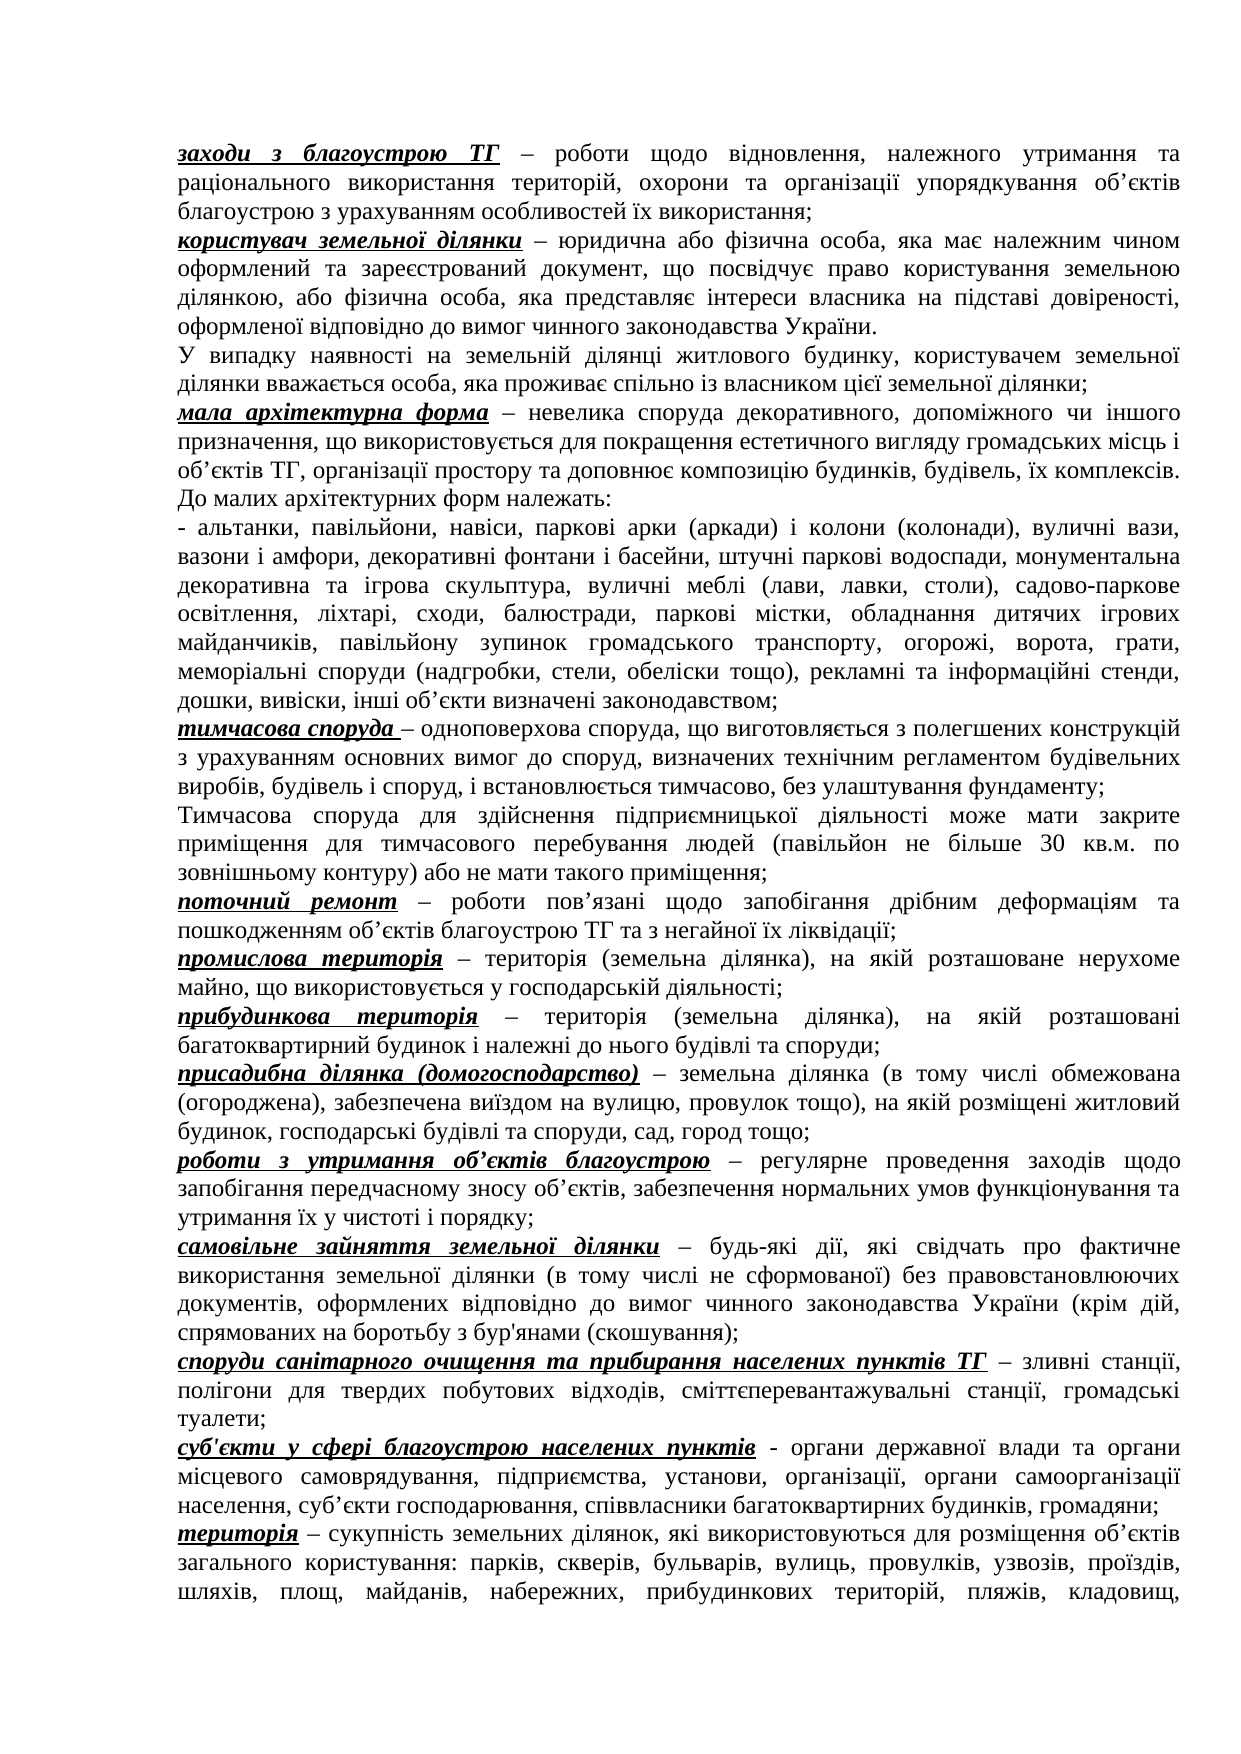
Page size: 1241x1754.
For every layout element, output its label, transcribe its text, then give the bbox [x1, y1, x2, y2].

text роботи з утримання об’єктів благоустрою – регулярне проведення заходів щодо запобігання передчасному зносу об’єктів, забезпечення нормальних умов функціонування та утримання їх у чистоті і порядку; [177, 1145, 1181, 1231]
text мала архітектурна форма – невелика споруда декоративного, допоміжного чи іншого призначення, що використовується для покращення естетичного вигляду громадських місць і об’єктів ТГ, організації простору та доповнює композицію будинків, будівель, їх комплексів. До малих архітектурних форм належать: [177, 397, 1181, 512]
text заходи з благоустрою ТГ – роботи щодо відновлення, належного утримання та раціонального використання територій, охорони та організації упорядкування об’єктів благоустрою з урахуванням особливостей їх використання; [113, 74, 1240, 225]
text У випадку наявності на земельній ділянці житлового будинку, користувачем земельної ділянки вважається особа, яка проживає спільно із власником цієї земельної ділянки; [177, 340, 1181, 397]
text територія – сукупність земельних ділянок, які використовуються для розміщення об’єктів загального користування: парків, скверів, бульварів, вулиць, провулків, узвозів, проїздів, шляхів, площ, майданів, набережних, прибудинкових територій, пляжів, кладовищ, [113, 1518, 1240, 1669]
text Тимчасова споруда для здійснення підприємницької діяльності може мати закрите приміщення для тимчасового перебування людей (павільйон не більше 30 кв.м. по зовнішньому контуру) або не мати такого приміщення; [177, 800, 1181, 886]
text суб'єкти у сфері благоустрою населених пунктів - органи державної влади та органи місцевого самоврядування, підприємства, установи, організації, органи самоорганізації населення, суб’єкти господарювання, співвласники багатоквартирних будинків, громадяни; [177, 1432, 1181, 1518]
text споруди санітарного очищення та прибирання населених пунктів ТГ – зливні станції, полігони для твердих побутових відходів, сміттєперевантажувальні станції, громадські туалети; [177, 1346, 1181, 1432]
text поточний ремонт – роботи пов’язані щодо запобігання дрібним деформаціям та пошкодженням об’єктів благоустрою ТГ та з негайної їх ліквідації; [177, 886, 1181, 943]
text тимчасова споруда – одноповерхова споруда, що виготовляється з полегшених конструкцій з урахуванням основних вимог до споруд, визначених технічним регламентом будівельних виробів, будівель і споруд, і встановлюється тимчасово, без улаштування фундаменту; [177, 713, 1181, 800]
text самовільне зайняття земельної ділянки – будь-які дії, які свідчать про фактичне використання земельної ділянки (в тому числі не сформованої) без правовстановлюючих документів, оформлених відповідно до вимог чинного законодавства України (крім дій, спрямованих на боротьбу з бур'янами (скошування); [177, 1231, 1181, 1346]
text - альтанки, павільйони, навіси, паркові арки (аркади) і колони (колонади), вуличні вази, вазони і амфори, декоративні фонтани і басейни, штучні паркові водоспади, монументальна декоративна та ігрова скульптура, вуличні меблі (лави, лавки, столи), садово-паркове освітлення, ліхтарі, сходи, балюстради, паркові містки, обладнання дитячих ігрових майданчиків, павільйону зупинок громадського транспорту, огорожі, ворота, грати, меморіальні споруди (надгробки, стели, обеліски тощо), рекламні та інформаційні стенди, дошки, вивіски, інші об’єкти визначені законодавством; [177, 512, 1181, 713]
text присадибна ділянка (домогосподарство) – земельна ділянка (в тому числі обмежована (огороджена), забезпечена виїздом на вулицю, провулок тощо), на якій розміщені житловий будинок, господарські будівлі та споруди, сад, город тощо; [177, 1058, 1181, 1145]
text користувач земельної ділянки – юридична або фізична особа, яка має належним чином оформлений та зареєстрований документ, що посвідчує право користування земельною ділянкою, або фізична особа, яка представляє інтереси власника на підставі довіреності, оформленої відповідно до вимог чинного законодавства України. [177, 225, 1181, 340]
text промислова територія – територія (земельна ділянка), на якій розташоване нерухоме майно, що використовується у господарській діяльності; [177, 943, 1181, 1001]
text прибудинкова територія – територія (земельна ділянка), на якій розташовані багатоквартирний будинок і належні до нього будівлі та споруди; [177, 1001, 1181, 1058]
